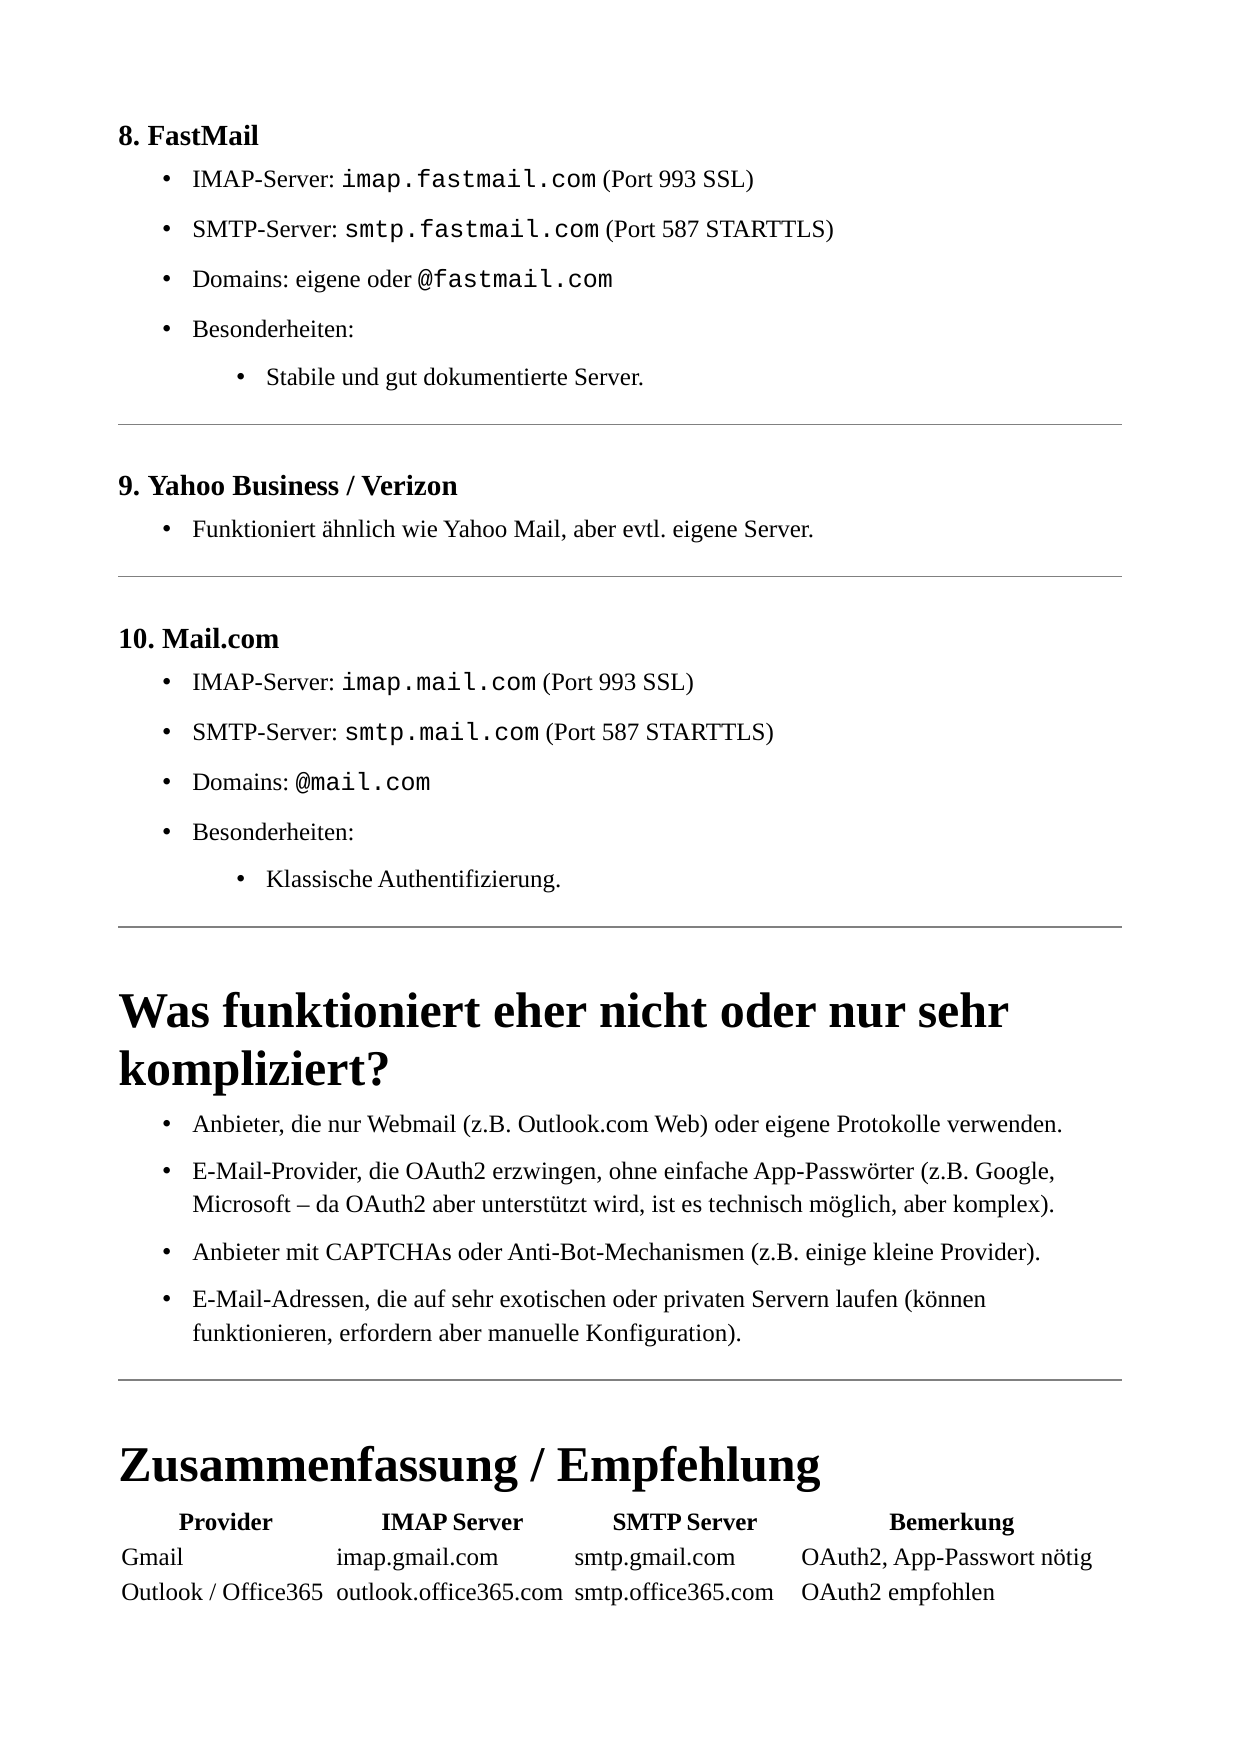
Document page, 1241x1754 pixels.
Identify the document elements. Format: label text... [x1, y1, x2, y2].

list E-Mail-Adressen, die auf sehr exotischen oder privaten Servern laufen (können funktionieren, erfordern aber manuelle Konfiguration). [162, 1284, 1122, 1346]
list Klassische Authentifizierung. [236, 864, 1122, 893]
table_cell Gmail [118, 1539, 333, 1574]
list Domains: @mail.com [162, 767, 1122, 798]
subtitle 9. Yahoo Business / Verizon [118, 468, 1122, 502]
table_header SMTP Server [571, 1505, 798, 1539]
table_header IMAP Server [333, 1505, 571, 1539]
list SMTP-Server: smtp.mail.com (Port 587 STARTTLS) [162, 717, 1122, 748]
subtitle Was funktioniert eher nicht oder nur sehr kompliziert? [118, 981, 1122, 1096]
table_cell outlook.office365.com [333, 1574, 571, 1608]
table_cell OAuth2 empfohlen [798, 1574, 1105, 1608]
list Domains: eigene oder @fastmail.com [162, 264, 1122, 295]
subtitle 10. Mail.com [118, 621, 1122, 654]
list SMTP-Server: smtp.fastmail.com (Port 587 STARTTLS) [162, 214, 1122, 245]
table_header Provider [118, 1505, 333, 1539]
list Besonderheiten: [162, 817, 1122, 846]
subtitle Zusammenfassung / Empfehlung [118, 1434, 1122, 1492]
table_cell smtp.office365.com [571, 1574, 798, 1608]
list Anbieter mit CAPTCHAs oder Anti-Bot-Mechanismen (z.B. einige kleine Provider). [162, 1237, 1122, 1266]
list IMAP-Server: imap.mail.com (Port 993 SSL) [162, 667, 1122, 698]
subtitle 8. FastMail [118, 118, 1122, 152]
list Anbieter, die nur Webmail (z.B. Outlook.com Web) oder eigene Protokolle verwenden. [162, 1109, 1122, 1137]
list E-Mail-Provider, die OAuth2 erzwingen, ohne einfache App-Passwörter (z.B. Google, Microsoft – da OAuth2 aber unterstützt wird, ist es technisch möglich, aber komplex). [162, 1156, 1122, 1218]
list Besonderheiten: [162, 314, 1122, 343]
table_cell OAuth2, App-Passwort nötig [798, 1539, 1105, 1574]
table_cell imap.gmail.com [333, 1539, 571, 1574]
list Stabile und gut dokumentierte Server. [236, 362, 1122, 391]
table_cell Outlook / Office365 [118, 1574, 333, 1608]
list IMAP-Server: imap.fastmail.com (Port 993 SSL) [162, 164, 1122, 195]
table_cell smtp.gmail.com [571, 1539, 798, 1574]
table_header Bemerkung [798, 1505, 1105, 1539]
list Funktioniert ähnlich wie Yahoo Mail, aber evtl. eigene Server. [162, 514, 1122, 543]
